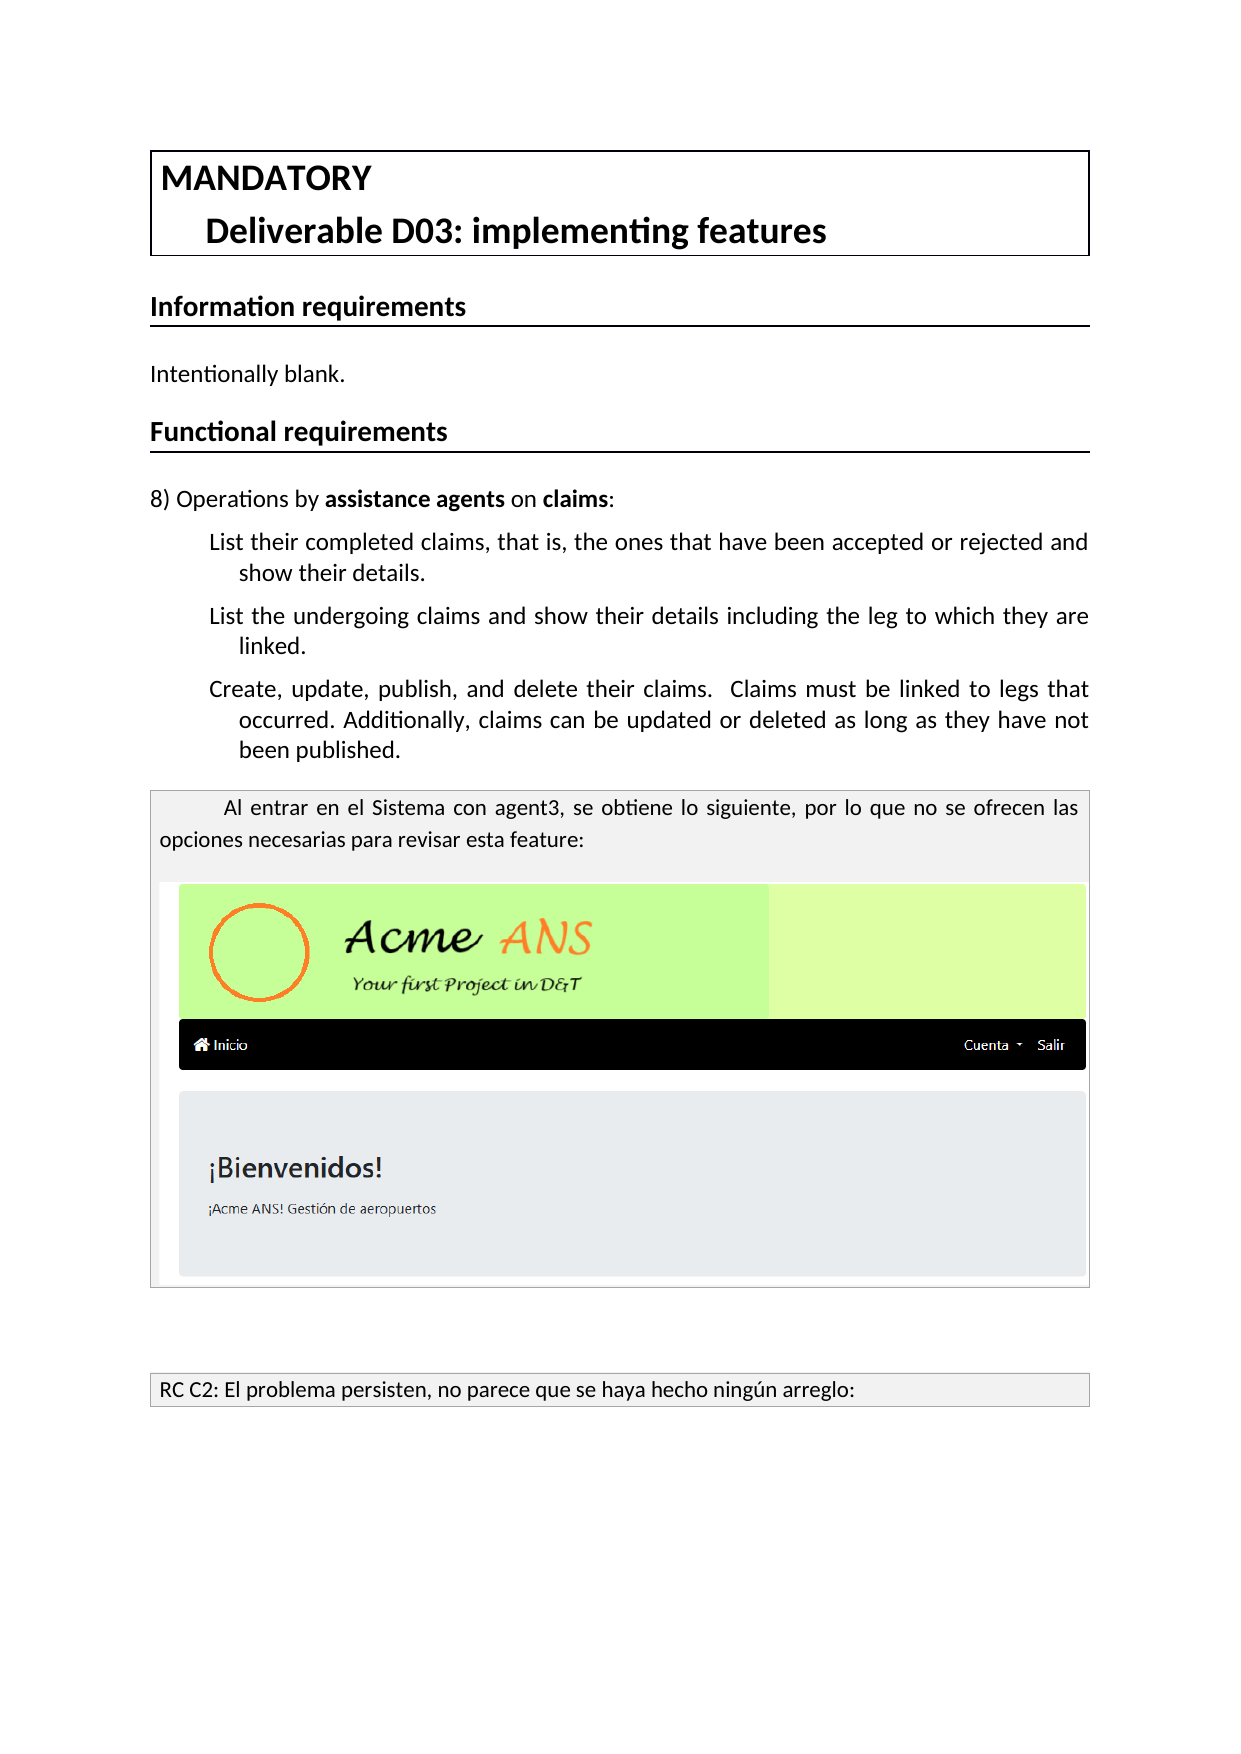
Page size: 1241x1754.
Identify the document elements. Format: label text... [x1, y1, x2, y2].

text Intentionally blank. [150, 358, 1090, 388]
text 8) Operations by assistance agents on claims: [150, 483, 1090, 514]
picture [159, 882, 1089, 1285]
subtitle Information requirements [150, 288, 1090, 325]
text List the undergoing claims and show their details including the leg to which they are linked. [209, 600, 1090, 661]
text List their completed claims, that is, the ones that have been accepted or rejected and show their details. [209, 526, 1090, 587]
picture [1090, 882, 1100, 1285]
subtitle MANDATORY Deliverable D03: implementing features [152, 152, 1088, 255]
subtitle Functional requirements [150, 413, 1090, 451]
text Al entrar en el Sistema con agent3, se obtiene lo siguiente, por lo que no se ofrecen las opciones necesarias para revisar esta feature: [151, 791, 1089, 853]
text RC C2: El problema persisten, no parece que se haya hecho ningún arreglo: [151, 1374, 1089, 1406]
text Create, update, publish, and delete their claims. Claims must be linked to legs that occurred. Additionally, claims can be updated or deleted as long as they have not been published. [209, 673, 1090, 765]
